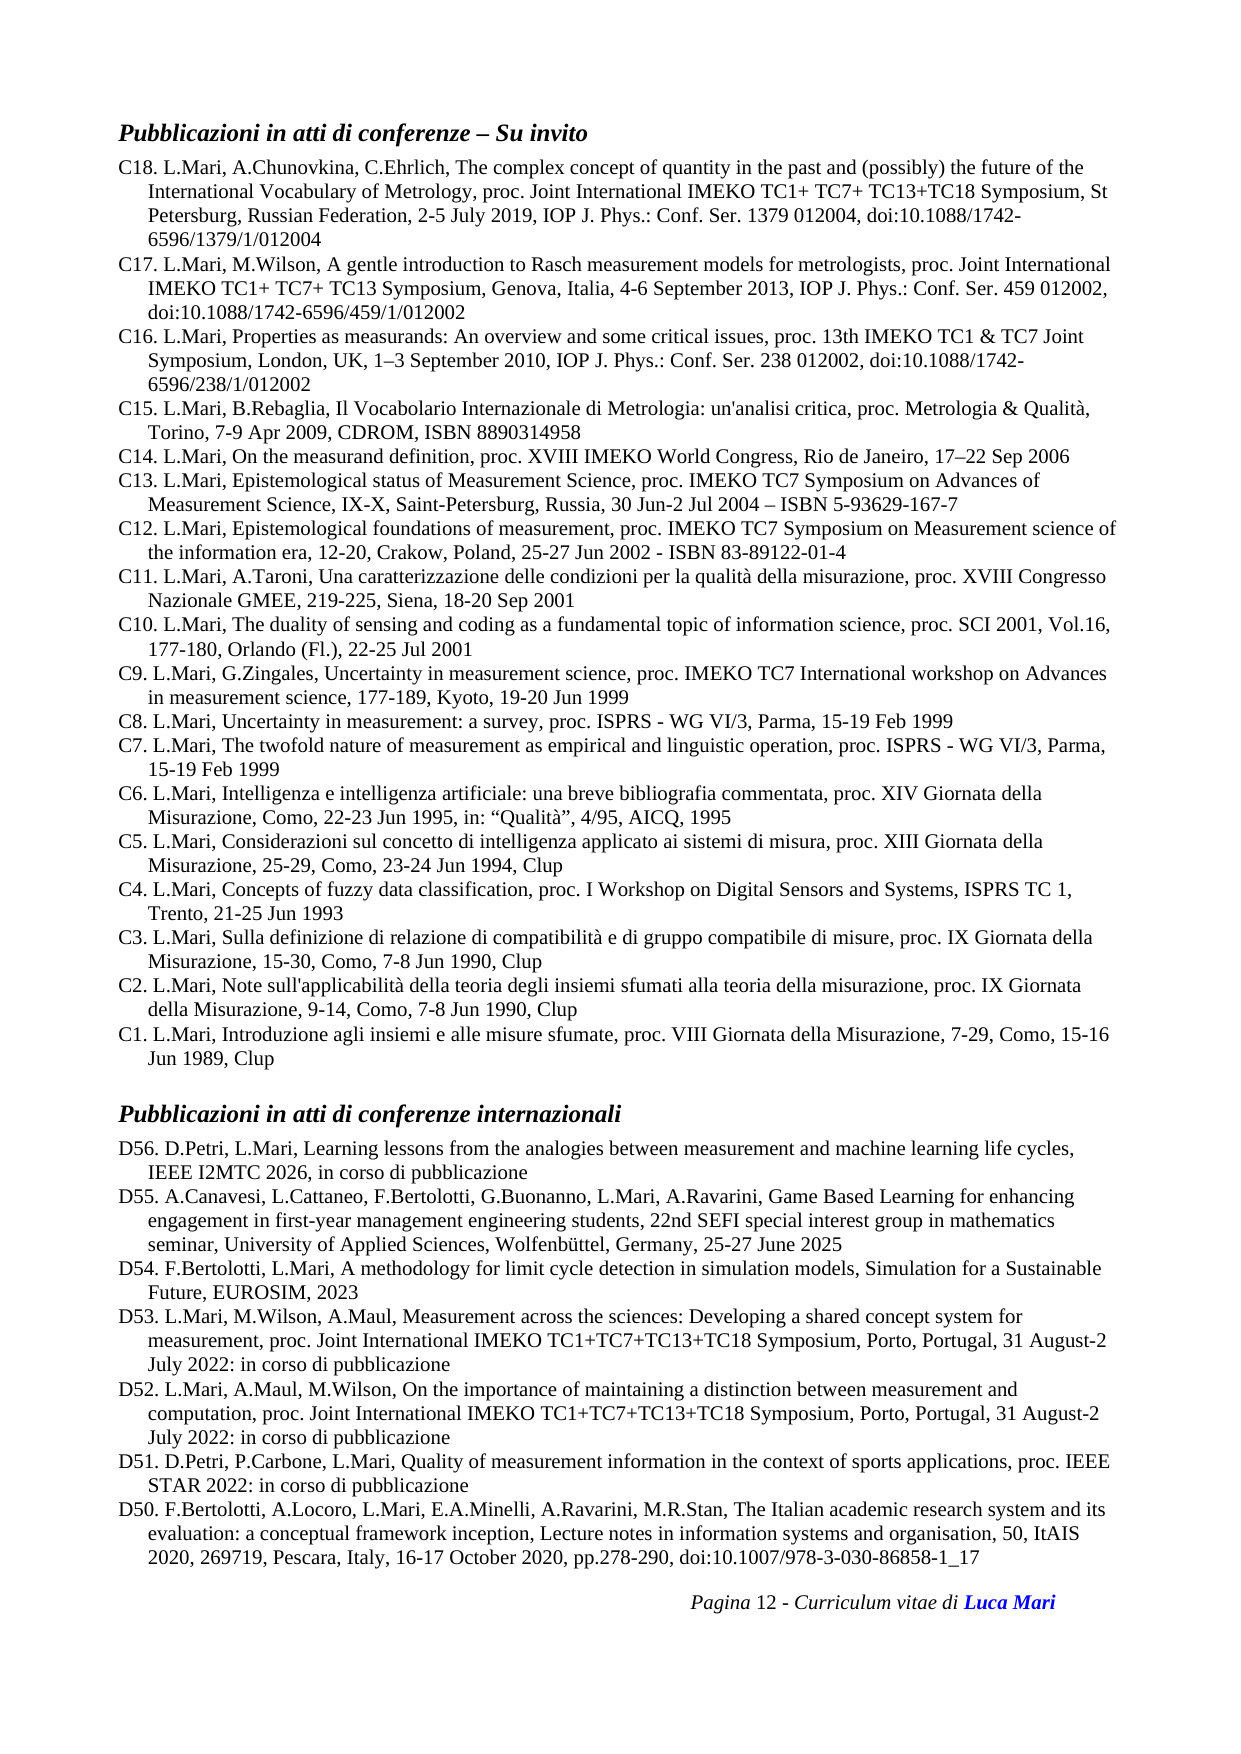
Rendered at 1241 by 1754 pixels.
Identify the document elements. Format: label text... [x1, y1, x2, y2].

text C11. L.Mari, A.Taroni, Una caratterizzazione delle condizioni per la qualità della misurazione, proc. XVIII Congresso Nazionale GMEE, 219-225, Siena, 18-20 Sep 2001 [118, 564, 1122, 612]
text C12. L.Mari, Epistemological foundations of measurement, proc. IMEKO TC7 Symposium on Measurement science of the information era, 12-20, Crakow, Poland, 25-27 Jun 2002 - ISBN 83-89122-01-4 [118, 516, 1122, 564]
text C2. L.Mari, Note sull'applicabilità della teoria degli insiemi sfumati alla teoria della misurazione, proc. IX Giornata della Misurazione, 9-14, Como, 7-8 Jun 1990, Clup [118, 973, 1122, 1021]
subtitle Pubblicazioni in atti di conferenze – Su invito [118, 118, 1122, 147]
text D51. D.Petri, P.Carbone, L.Mari, Quality of measurement information in the context of sports applications, proc. IEEE STAR 2022: in corso di pubblicazione [118, 1449, 1122, 1497]
text C16. L.Mari, Properties as measurands: An overview and some critical issues, proc. 13th IMEKO TC1 & TC7 Joint Symposium, London, UK, 1–3 September 2010, IOP J. Phys.: Conf. Ser. 238 012002, doi:10.1088/1742-6596/238/1/012002 [118, 324, 1122, 396]
text C5. L.Mari, Considerazioni sul concetto di intelligenza applicato ai sistemi di misura, proc. XIII Giornata della Misurazione, 25-29, Como, 23-24 Jun 1994, Clup [118, 829, 1122, 877]
text D56. D.Petri, L.Mari, Learning lessons from the analogies between measurement and machine learning life cycles, IEEE I2MTC 2026, in corso di pubblicazione [118, 1136, 1122, 1184]
text C8. L.Mari, Uncertainty in measurement: a survey, proc. ISPRS - WG VI/3, Parma, 15-19 Feb 1999 [118, 709, 1122, 733]
text D55. A.Canavesi, L.Cattaneo, F.Bertolotti, G.Buonanno, L.Mari, A.Ravarini, Game Based Learning for enhancing engagement in first-year management engineering students, 22nd SEFI special interest group in mathematics seminar, University of Applied Sciences, Wolfenbüttel, Germany, 25-27 June 2025 [118, 1184, 1122, 1256]
text D53. L.Mari, M.Wilson, A.Maul, Measurement across the sciences: Developing a shared concept system for measurement, proc. Joint International IMEKO TC1+TC7+TC13+TC18 Symposium, Porto, Portugal, 31 August-2 July 2022: in corso di pubblicazione [118, 1304, 1122, 1376]
subtitle Pubblicazioni in atti di conferenze internazionali [118, 1099, 1122, 1127]
text C6. L.Mari, Intelligenza e intelligenza artificiale: una breve bibliografia commentata, proc. XIV Giornata della Misurazione, Como, 22-23 Jun 1995, in: “Qualità”, 4/95, AICQ, 1995 [118, 781, 1122, 829]
text C10. L.Mari, The duality of sensing and coding as a fundamental topic of information science, proc. SCI 2001, Vol.16, 177-180, Orlando (Fl.), 22-25 Jul 2001 [118, 612, 1122, 661]
text C1. L.Mari, Introduzione agli insiemi e alle misure sfumate, proc. VIII Giornata della Misurazione, 7-29, Como, 15-16 Jun 1989, Clup [118, 1021, 1122, 1069]
text C15. L.Mari, B.Rebaglia, Il Vocabolario Internazionale di Metrologia: un'analisi critica, proc. Metrologia & Qualità, Torino, 7-9 Apr 2009, CDROM, ISBN 8890314958 [118, 396, 1122, 444]
text C13. L.Mari, Epistemological status of Measurement Science, proc. IMEKO TC7 Symposium on Advances of Measurement Science, IX-X, Saint-Petersburg, Russia, 30 Jun-2 Jul 2004 – ISBN 5-93629-167-7 [118, 468, 1122, 516]
text C9. L.Mari, G.Zingales, Uncertainty in measurement science, proc. IMEKO TC7 International workshop on Advances in measurement science, 177-189, Kyoto, 19-20 Jun 1999 [118, 661, 1122, 709]
text C7. L.Mari, The twofold nature of measurement as empirical and linguistic operation, proc. ISPRS - WG VI/3, Parma, 15-19 Feb 1999 [118, 733, 1122, 781]
text D52. L.Mari, A.Maul, M.Wilson, On the importance of maintaining a distinction between measurement and computation, proc. Joint International IMEKO TC1+TC7+TC13+TC18 Symposium, Porto, Portugal, 31 August-2 July 2022: in corso di pubblicazione [118, 1376, 1122, 1449]
text C18. L.Mari, A.Chunovkina, C.Ehrlich, The complex concept of quantity in the past and (possibly) the future of the International Vocabulary of Metrology, proc. Joint International IMEKO TC1+ TC7+ TC13+TC18 Symposium, St Petersburg, Russian Federation, 2-5 July 2019, IOP J. Phys.: Conf. Ser. 1379 012004, doi:10.1088/1742-6596/1379/1/012004 [118, 155, 1122, 251]
text C14. L.Mari, On the measurand definition, proc. XVIII IMEKO World Congress, Rio de Janeiro, 17–22 Sep 2006 [118, 444, 1122, 468]
text C17. L.Mari, M.Wilson, A gentle introduction to Rasch measurement models for metrologists, proc. Joint International IMEKO TC1+ TC7+ TC13 Symposium, Genova, Italia, 4-6 September 2013, IOP J. Phys.: Conf. Ser. 459 012002, doi:10.1088/1742-6596/459/1/012002 [118, 251, 1122, 324]
text D54. F.Bertolotti, L.Mari, A methodology for limit cycle detection in simulation models, Simulation for a Sustainable Future, EUROSIM, 2023 [118, 1256, 1122, 1304]
text C3. L.Mari, Sulla definizione di relazione di compatibilità e di gruppo compatibile di misure, proc. IX Giornata della Misurazione, 15-30, Como, 7-8 Jun 1990, Clup [118, 925, 1122, 973]
text C4. L.Mari, Concepts of fuzzy data classification, proc. I Workshop on Digital Sensors and Systems, ISPRS TC 1, Trento, 21-25 Jun 1993 [118, 877, 1122, 925]
text D50. F.Bertolotti, A.Locoro, L.Mari, E.A.Minelli, A.Ravarini, M.R.Stan, The Italian academic research system and its evaluation: a conceptual framework inception, Lecture notes in information systems and organisation, 50, ItAIS 2020, 269719, Pescara, Italy, 16-17 October 2020, pp.278-290, doi:10.1007/978-3-030-86858-1_17 [118, 1497, 1122, 1569]
